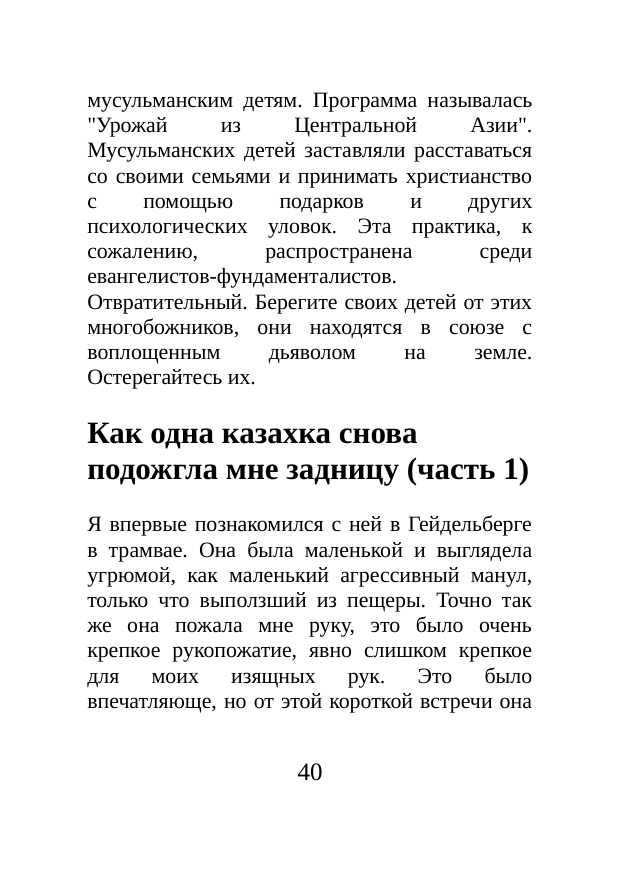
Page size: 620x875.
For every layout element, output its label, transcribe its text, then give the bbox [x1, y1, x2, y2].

text мусульманским детям. Программа называлась "Урожай из Центральной Азии". Мусульманских детей заставляли расставаться со своими семьями и принимать христианство с помощью подарков и других психологических уловок. Эта практика, к сожалению, распространена среди евангелистов-фундаменталистов. Отвратительный. Берегите своих детей от этих многобожников, они находятся в союзе с воплощенным дьяволом на земле. Остерегайтесь их. [87, 87, 532, 389]
text Я впервые познакомился с ней в Гейдельберге в трамвае. Она была маленькой и выглядела угрюмой, как маленький агрессивный манул, только что выползший из пещеры. Точно так же она пожала мне руку, это было очень крепкое рукопожатие, явно слишком крепкое для моих изящных рук. Это было впечатляюще, но от этой короткой встречи она [87, 511, 532, 713]
text Как одна казахка снова подожгла мне задницу (часть 1) [87, 415, 532, 486]
